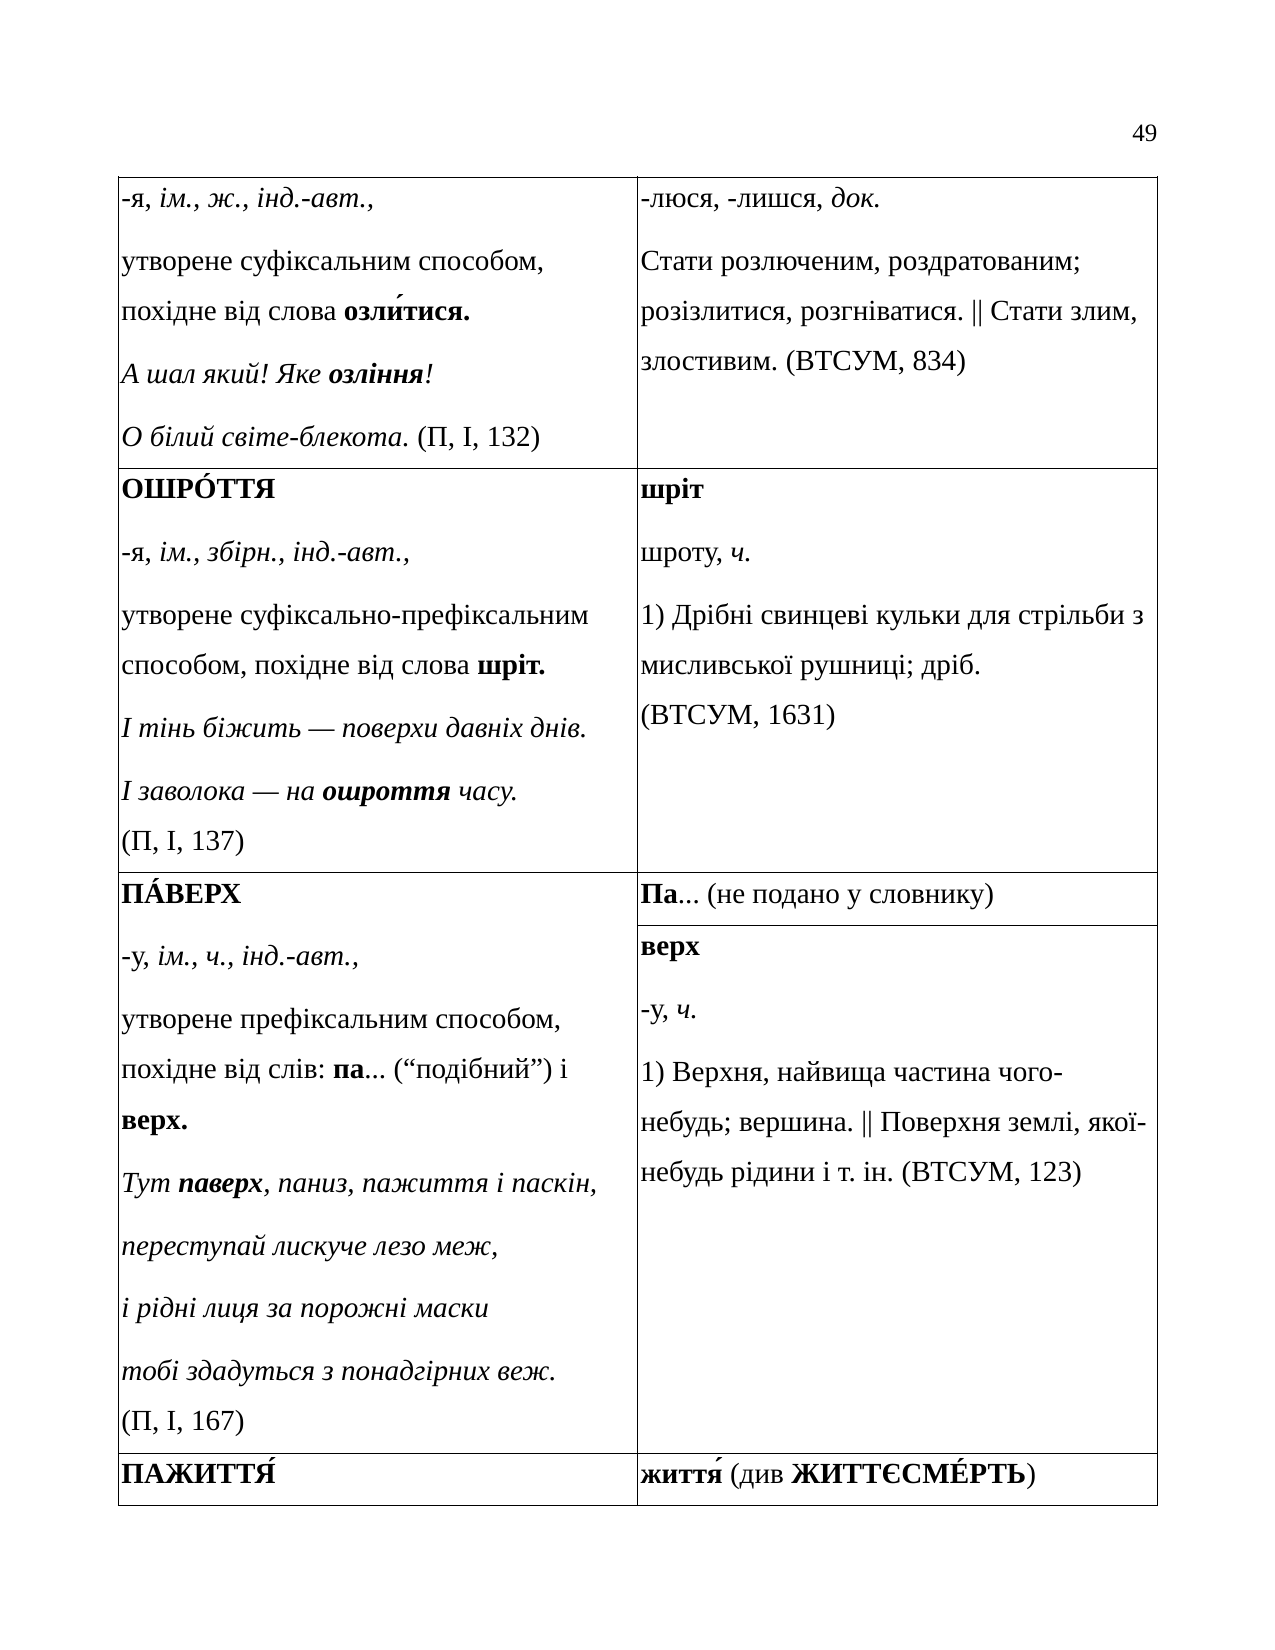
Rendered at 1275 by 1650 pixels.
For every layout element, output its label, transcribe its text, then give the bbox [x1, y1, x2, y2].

table_cell ПÁВЕРХ -у, ім., ч., інд.-авт., утворене префіксальним способом, похідне від слів: па... (“подібний”) і верх. Тут паверх, паниз, пажиття і паскін, переступай лискуче лезо меж, і рідні лиця за порожні маски тобі здадуться з понадгірних веж. (П, І, 167) [119, 873, 637, 1453]
table_cell життя́ (див ЖИТТЄСМÉРТЬ) [638, 1454, 1157, 1505]
table_cell -люся, -лишся, док. Стати розлюченим, роздратованим; розізлитися, розгніватися. || Стати злим, злостивим. (ВТСУМ, 834) [638, 178, 1157, 468]
table_cell верх -у, ч. 1) Верхня, найвища частина чого-небудь; вершина. || Поверхня землі, якої-небудь рідини і т. ін. (ВТСУМ, 123) [638, 926, 1157, 1453]
table_cell шріт шроту, ч. 1) Дрібні свинцеві кульки для стрільби з мисливської рушниці; дріб. (ВТСУМ, 1631) [638, 469, 1157, 872]
table_cell ПАЖИТТЯ́ [119, 1454, 637, 1505]
table_cell ОШРÓТТЯ -я, ім., збірн., інд.-авт., утворене суфіксально-префіксальним способом, похідне від слова шріт. І тінь біжить — поверхи давніх днів. І заволока — на ошроття часу. (П, І, 137) [119, 469, 637, 872]
table_cell Па... (не подано у словнику) [638, 873, 1157, 925]
table_cell -я, ім., ж., інд.-авт., утворене суфіксальним способом, похідне від слова озли́тися. А шал який! Яке озління! О білий світе-блекота. (П, І, 132) [119, 178, 637, 468]
